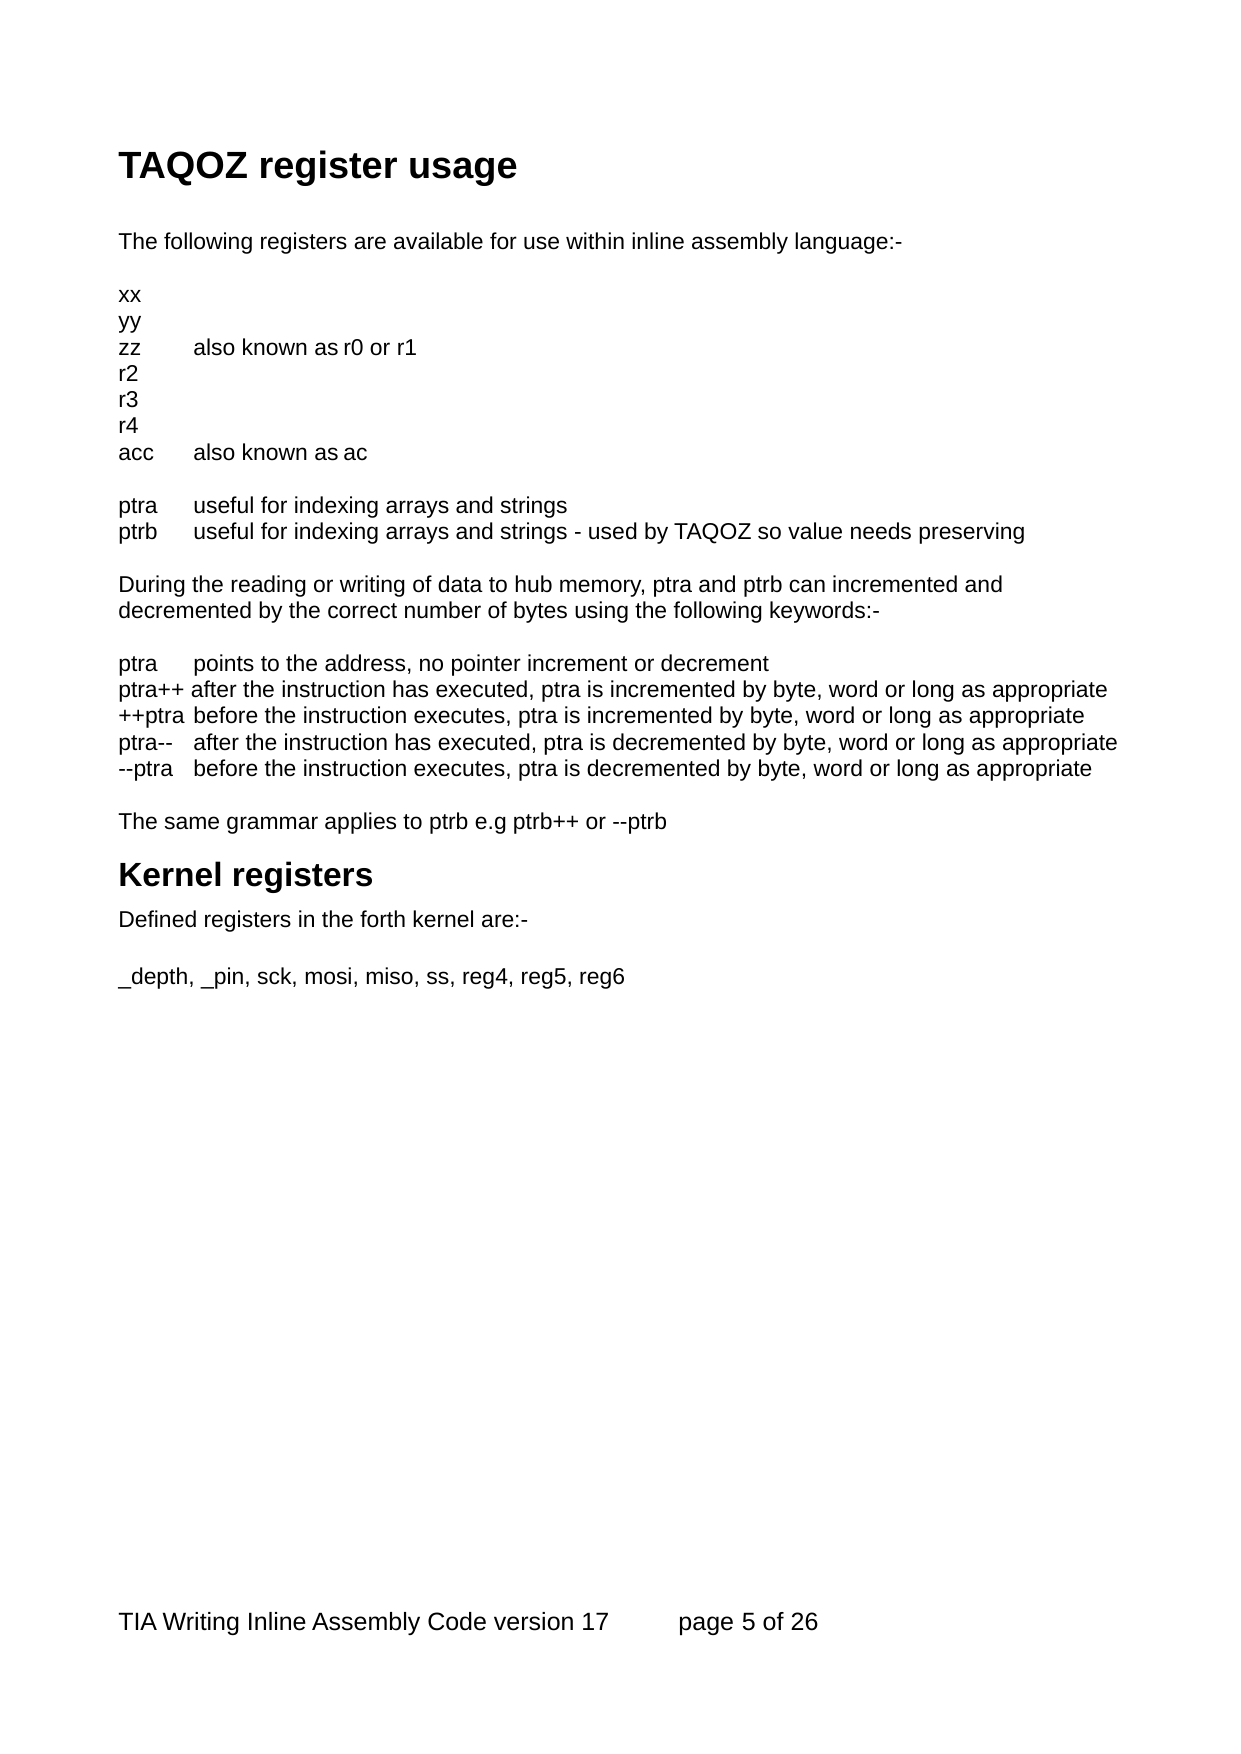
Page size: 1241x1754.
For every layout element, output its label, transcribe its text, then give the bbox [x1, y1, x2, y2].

subtitle Kernel registers [118, 855, 1122, 894]
subtitle TAQOZ register usage [118, 143, 1122, 187]
text --ptra before the instruction executes, ptra is decremented by byte, word or long as appropriate [118, 755, 1122, 781]
text ptra++ after the instruction has executed, ptra is incremented by byte, word or long as appropriate [118, 676, 1122, 702]
text r4 [118, 412, 1122, 439]
text ptra useful for indexing arrays and strings [118, 492, 1122, 518]
text The same grammar applies to ptrb e.g ptrb++ or --ptrb [118, 808, 1122, 834]
text r3 [118, 386, 1122, 412]
text _depth, _pin, sck, mosi, miso, ss, reg4, reg5, reg6 [118, 963, 1122, 989]
text ++ptra before the instruction executes, ptra is incremented by byte, word or long as appropriate [118, 702, 1122, 729]
text ptrb useful for indexing arrays and strings - used by TAQOZ so value needs preserving [118, 518, 1122, 544]
text ptra-- after the instruction has executed, ptra is decremented by byte, word or long as appropriate [118, 729, 1122, 755]
text Defined registers in the forth kernel are:- [118, 906, 1122, 932]
text zz also known as r0 or r1 [118, 333, 1122, 360]
text The following registers are available for use within inline assembly language:- [118, 228, 1122, 254]
text ptra points to the address, no pointer increment or decrement [118, 650, 1122, 676]
text yy [118, 307, 1122, 333]
text r2 [118, 360, 1122, 386]
text acc also known as ac [118, 439, 1122, 465]
text xx [118, 281, 1122, 307]
text During the reading or writing of data to hub memory, ptra and ptrb can incremented and decremented by the correct number of bytes using the following keywords:- [118, 571, 1122, 623]
